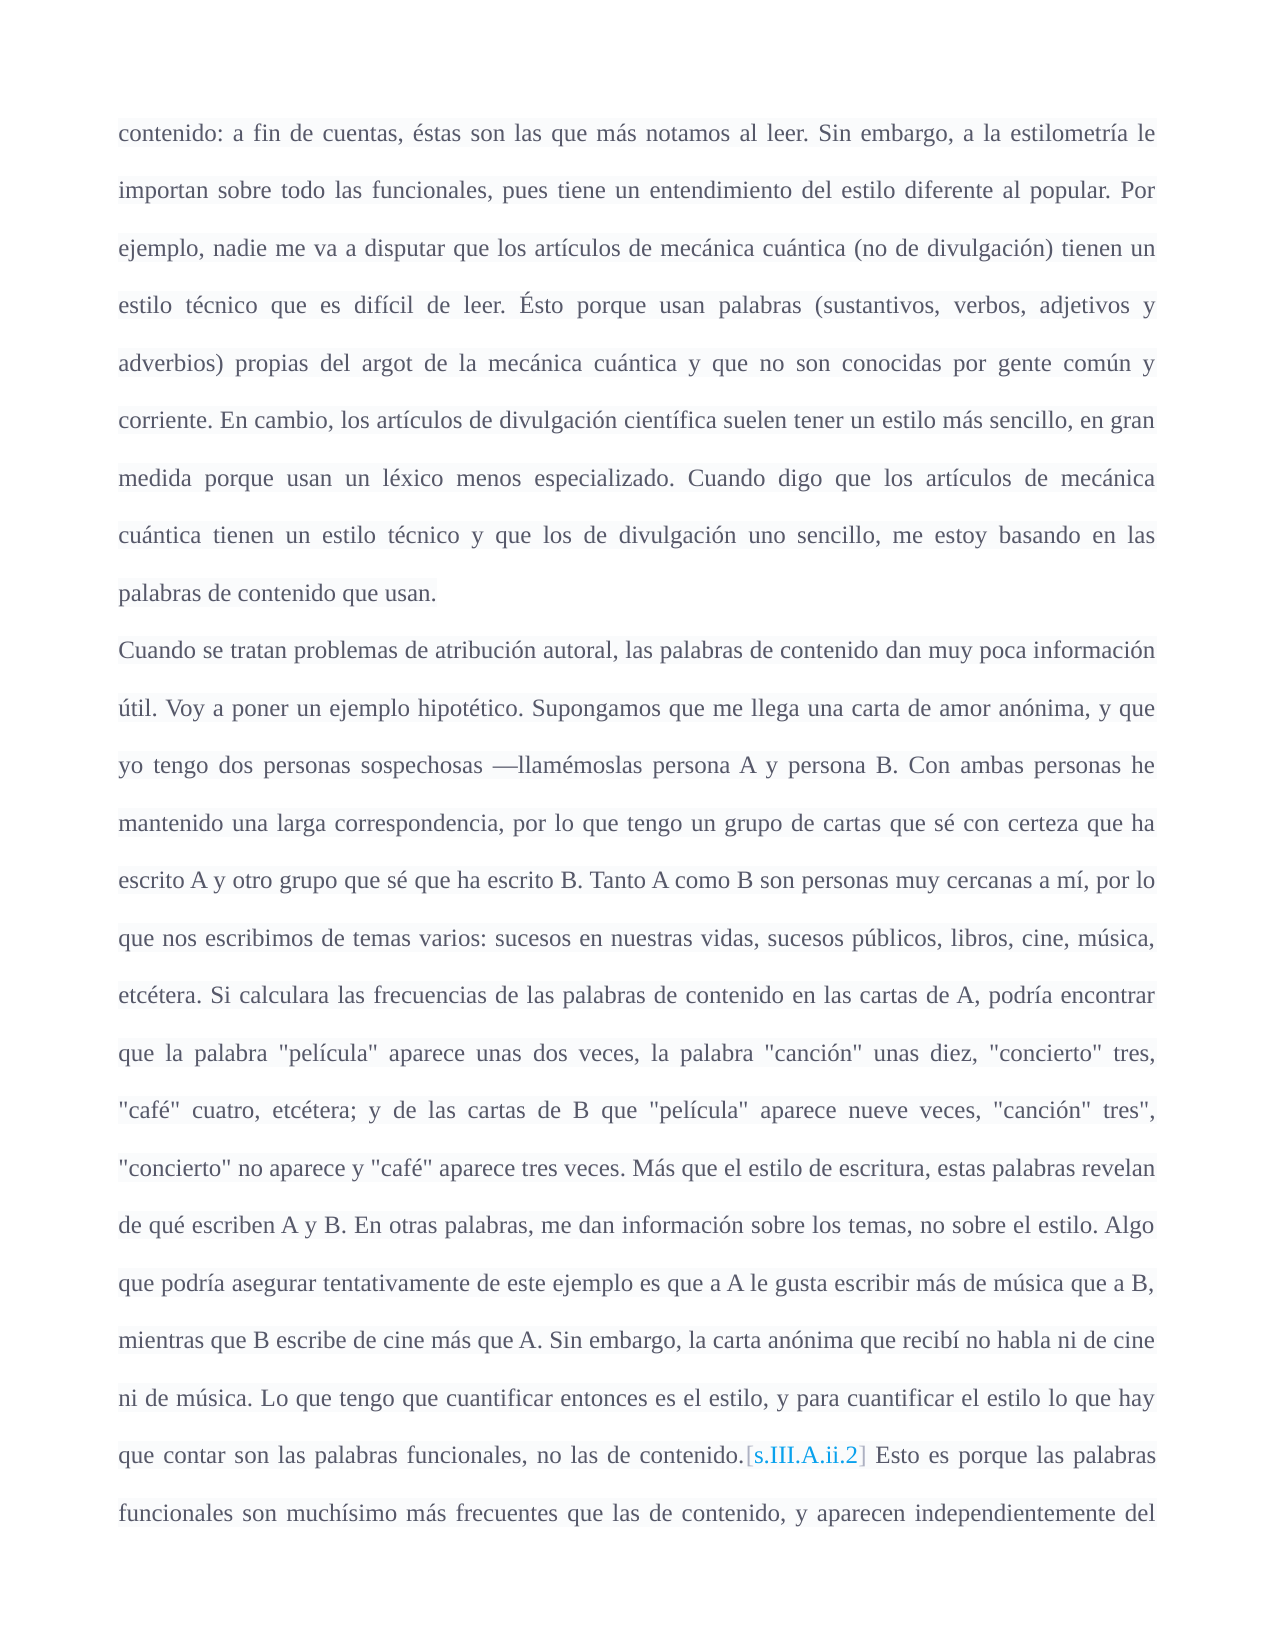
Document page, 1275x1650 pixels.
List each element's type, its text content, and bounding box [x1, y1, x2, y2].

text Cuando se tratan problemas de atribución autoral, las palabras de contenido dan muy poca información útil. Voy a poner un ejemplo hipotético. Supongamos que me llega una carta de amor anónima, y que yo tengo dos personas sospechosas —llamémoslas persona A y persona B. Con ambas personas he mantenido una larga correspondencia, por lo que tengo un grupo de cartas que sé con certeza que ha escrito A y otro grupo que sé que ha escrito B. Tanto A como B son personas muy cercanas a mí, por lo que nos escribimos de temas varios: sucesos en nuestras vidas, sucesos públicos, libros, cine, música, etcétera. Si calculara las frecuencias de las palabras de contenido en las cartas de A, podría encontrar que la palabra "película" aparece unas dos veces, la palabra "canción" unas diez, "concierto" tres, "café" cuatro, etcétera; y de las cartas de B que "película" aparece nueve veces, "canción" tres", "concierto" no aparece y "café" aparece tres veces. Más que el estilo de escritura, estas palabras revelan de qué escriben A y B. En otras palabras, me dan información sobre los temas, no sobre el estilo. Algo que podría asegurar tentativamente de este ejemplo es que a A le gusta escribir más de música que a B, mientras que B escribe de cine más que A. Sin embargo, la carta anónima que recibí no habla ni de cine ni de música. Lo que tengo que cuantificar entonces es el estilo, y para cuantificar el estilo lo que hay que contar son las palabras funcionales, no las de contenido.[s.III.A.ii.2] Esto es porque las palabras funcionales son muchísimo más frecuentes que las de contenido, y aparecen independientemente del [118, 636, 1157, 1527]
text contenido: a fin de cuentas, éstas son las que más notamos al leer. Sin embargo, a la estilometría le importan sobre todo las funcionales, pues tiene un entendimiento del estilo diferente al popular. Por ejemplo, nadie me va a disputar que los artículos de mecánica cuántica (no de divulgación) tienen un estilo técnico que es difícil de leer. Ésto porque usan palabras (sustantivos, verbos, adjetivos y adverbios) propias del argot de la mecánica cuántica y que no son conocidas por gente común y corriente. En cambio, los artículos de divulgación científica suelen tener un estilo más sencillo, en gran medida porque usan un léxico menos especializado. Cuando digo que los artículos de mecánica cuántica tienen un estilo técnico y que los de divulgación uno sencillo, me estoy basando en las palabras de contenido que usan. [118, 118, 1157, 607]
